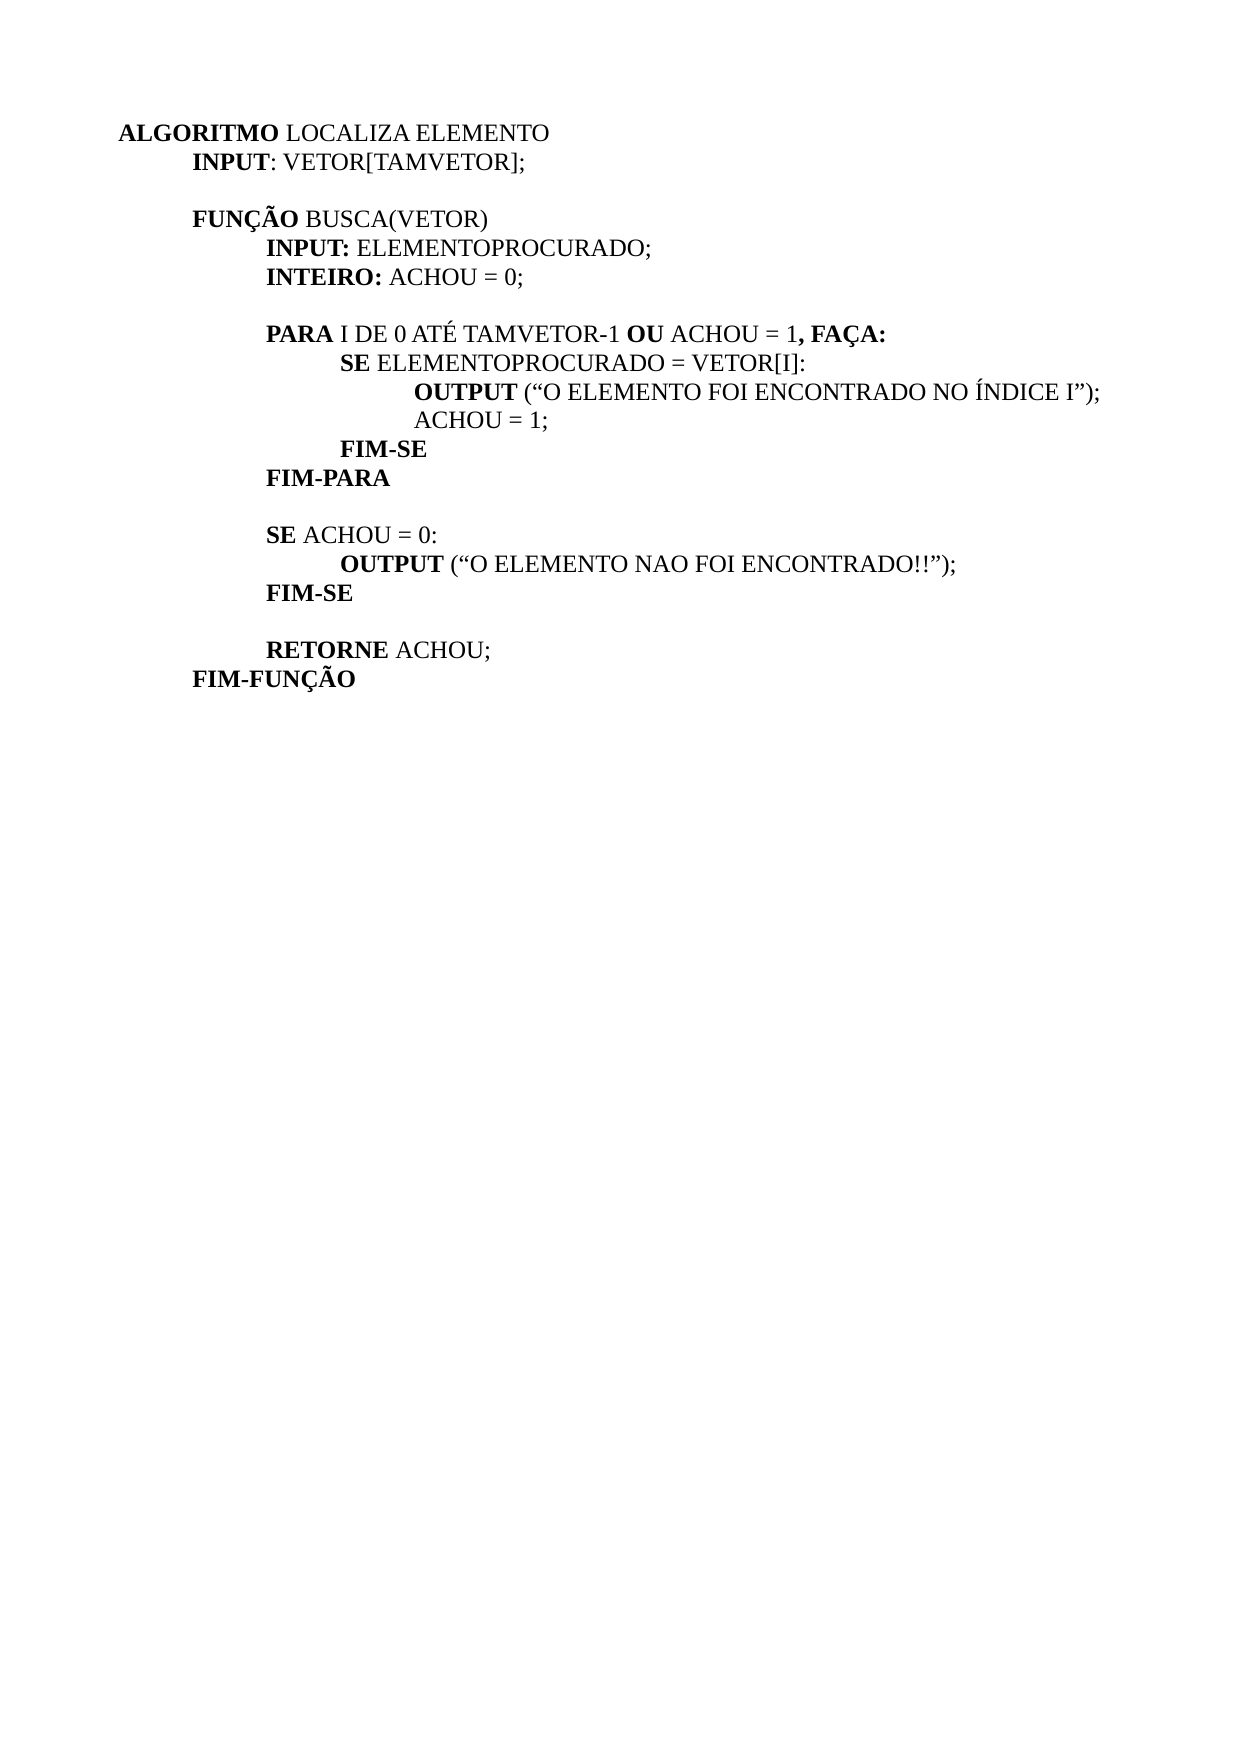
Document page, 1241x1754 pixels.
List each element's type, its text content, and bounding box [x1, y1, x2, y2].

text FIM-SE [118, 434, 1122, 463]
text SE ACHOU = 0: [118, 521, 1122, 549]
text INTEIRO: ACHOU = 0; [118, 262, 1122, 291]
text INPUT: VETOR[TAMVETOR]; [118, 147, 1122, 176]
text PARA I DE 0 ATÉ TAMVETOR-1 OU ACHOU = 1, FAÇA: [118, 319, 1122, 348]
text OUTPUT (“O ELEMENTO NAO FOI ENCONTRADO!!”); [118, 549, 1122, 578]
text ACHOU = 1; [118, 406, 1122, 434]
text FIM-PARA [118, 463, 1122, 492]
text INPUT: ELEMENTOPROCURADO; [118, 233, 1122, 262]
text SE ELEMENTOPROCURADO = VETOR[I]: [118, 348, 1122, 377]
text FIM-SE [118, 578, 1122, 607]
text OUTPUT (“O ELEMENTO FOI ENCONTRADO NO ÍNDICE I”); [118, 377, 1122, 406]
text FIM-FUNÇÃO [118, 664, 1122, 693]
text FUNÇÃO BUSCA(VETOR) [118, 204, 1122, 233]
text RETORNE ACHOU; [118, 636, 1122, 664]
text ALGORITMO LOCALIZA ELEMENTO [118, 118, 1122, 147]
